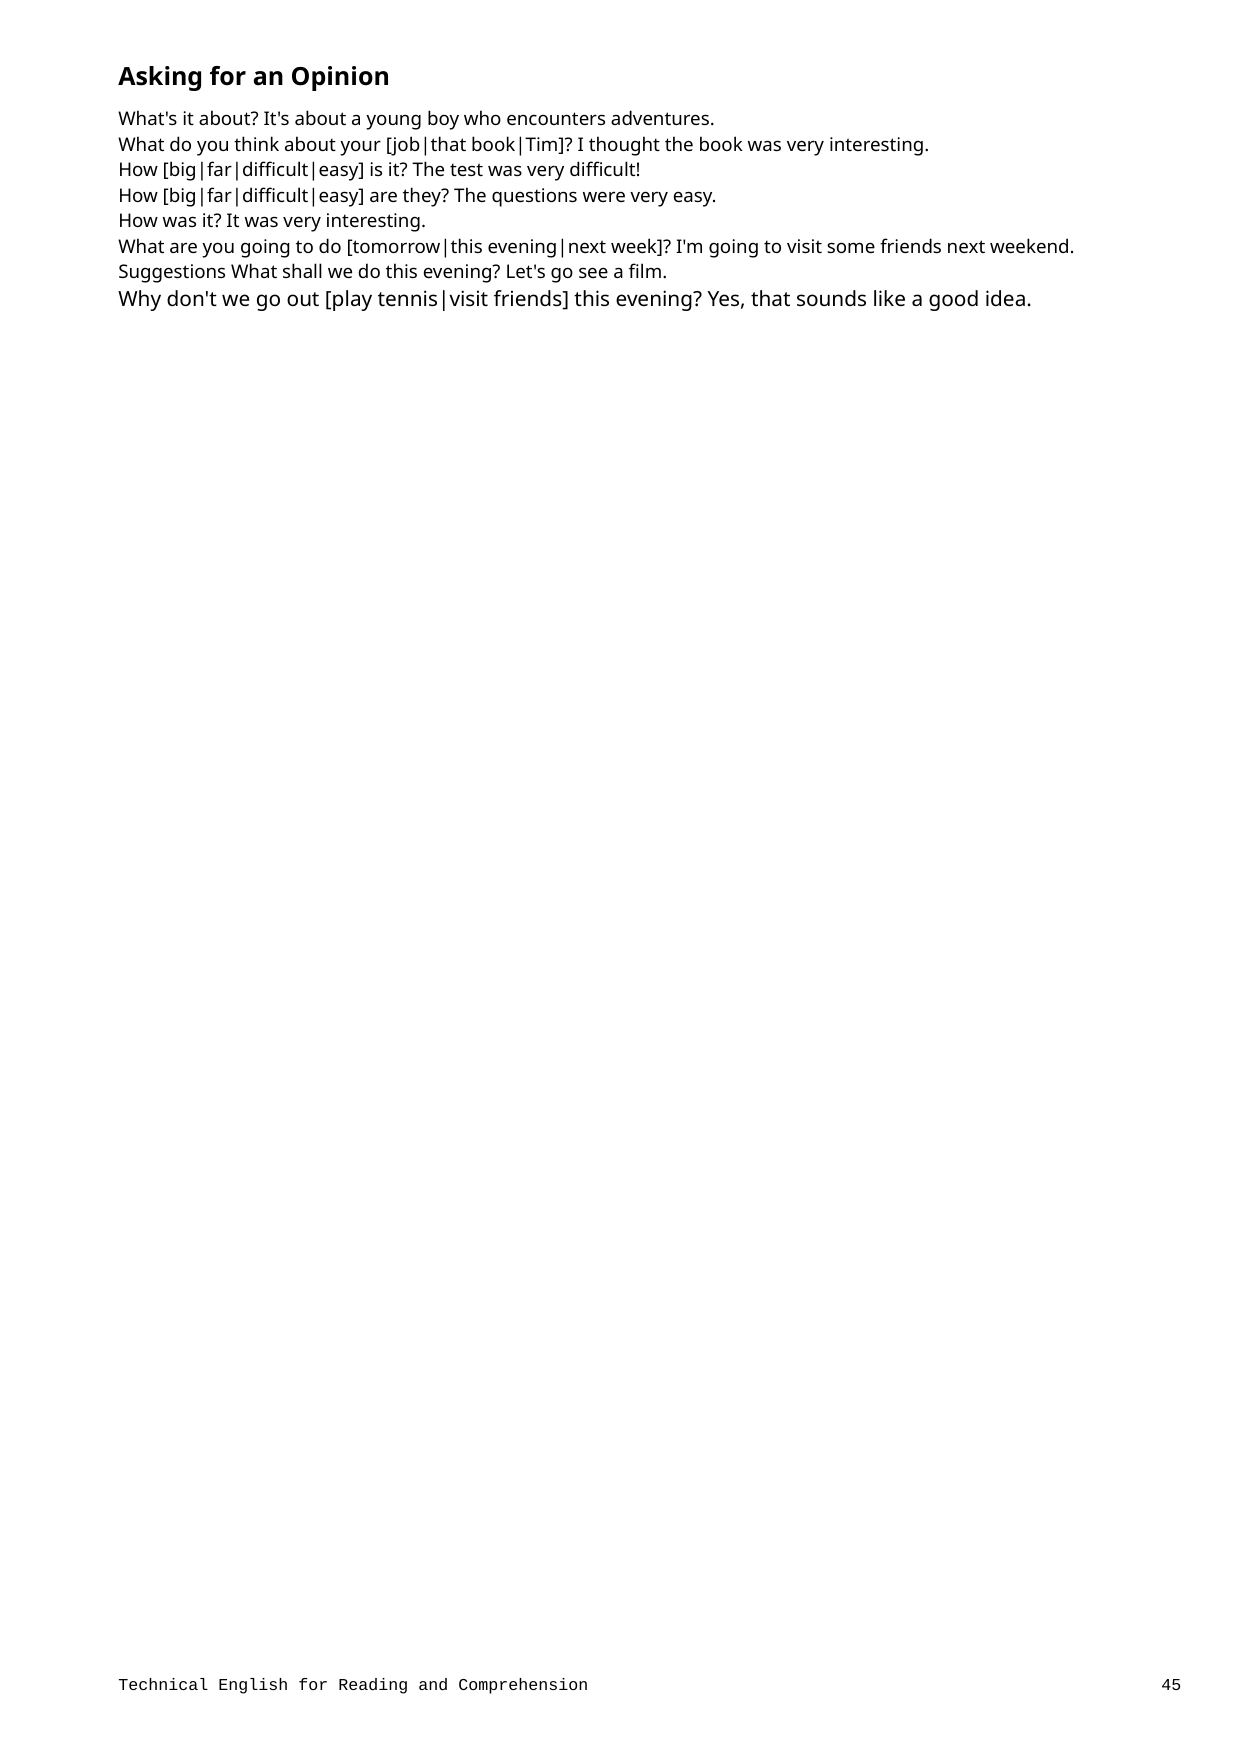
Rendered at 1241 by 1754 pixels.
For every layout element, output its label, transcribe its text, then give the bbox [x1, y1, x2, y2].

subtitle Asking for an Opinion [118, 59, 1181, 93]
text How [big|far|difficult|easy] are they? The questions were very easy. [118, 182, 1181, 208]
text Suggestions What shall we do this evening? Let's go see a film. [118, 259, 1181, 284]
text What are you going to do [tomorrow|this evening|next week]? I'm going to visit some friends next weekend. [118, 233, 1181, 259]
text How was it? It was very interesting. [118, 208, 1181, 233]
text Why don't we go out [play tennis|visit friends] this evening? Yes, that sounds like a good idea. [118, 284, 1181, 313]
text How [big|far|difficult|easy] is it? The test was very difficult! [118, 157, 1181, 182]
text What do you think about your [job|that book|Tim]? I thought the book was very interesting. [118, 131, 1181, 157]
text What's it about? It's about a young boy who encounters adventures. [118, 106, 1181, 131]
